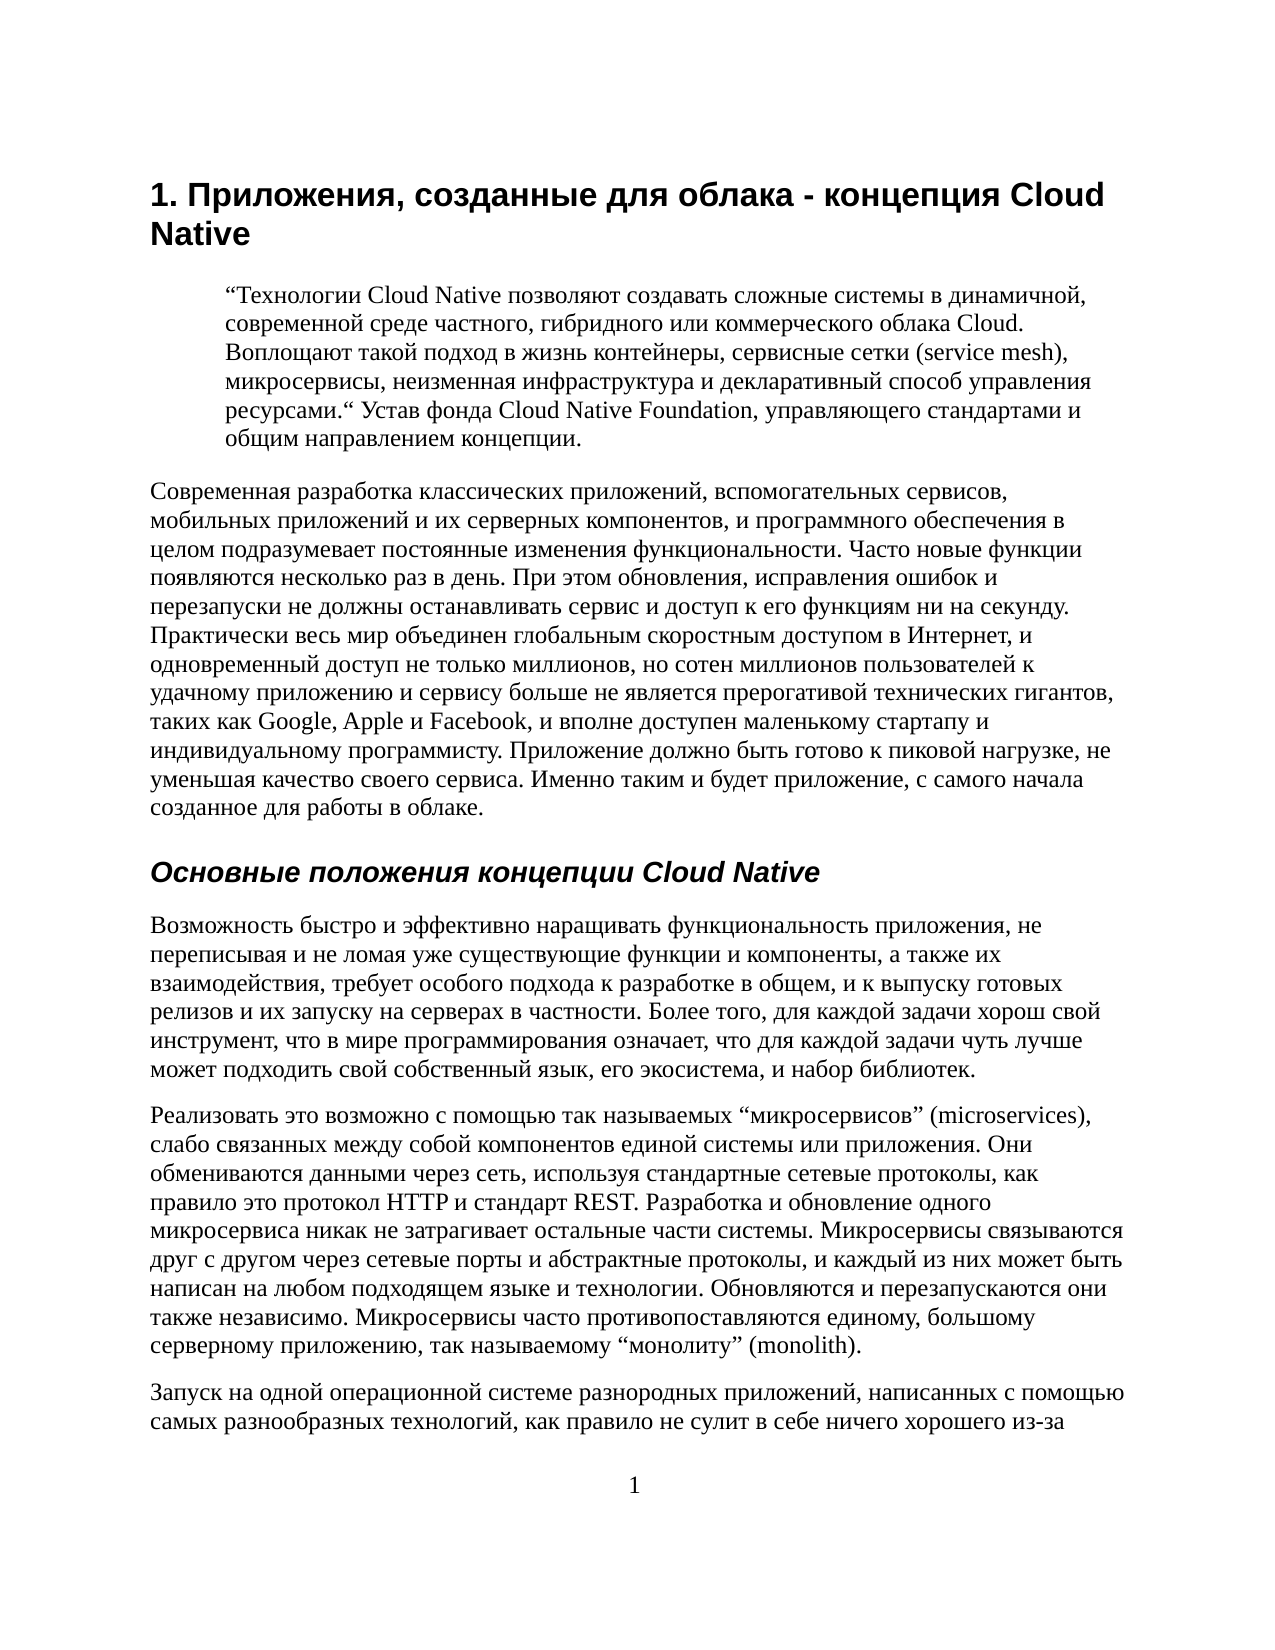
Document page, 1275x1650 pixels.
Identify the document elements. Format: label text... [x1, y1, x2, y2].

text Запуск на одной операционной системе разнородных приложений, написанных с помощью самых разнообразных технологий, как правило не сулит в себе ничего хорошего из-за [150, 1377, 1125, 1435]
text “Технологии Cloud Native позволяют создавать сложные системы в динамичной, современной среде частного, гибридного или коммерческого облака Cloud. Воплощают такой подход в жизнь контейнеры, сервисные сетки (service mesh), микросервисы, неизменная инфраструктура и декларативный способ управления ресурсами.“ Устав фонда Cloud Native Foundation, управляющего стандартами и общим направлением концепции. [225, 280, 1125, 452]
text Возможность быстро и эффективно наращивать функциональность приложения, не переписывая и не ломая уже существующие функции и компоненты, а также их взаимодействия, требует особого подхода к разработке в общем, и к выпуску готовых релизов и их запуску на серверах в частности. Более того, для каждой задачи хорош свой инструмент, что в мире программирования означает, что для каждой задачи чуть лучше может подходить свой собственный язык, его экосистема, и набор библиотек. [150, 910, 1125, 1083]
text Реализовать это возможно с помощью так называемых “микросервисов” (microservices), слабо связанных между собой компонентов единой системы или приложения. Они обмениваются данными через сеть, используя стандартные сетевые протоколы, как правило это протокол HTTP и стандарт REST. Разработка и обновление одного микросервиса никак не затрагивает остальные части системы. Микросервисы связываются друг с другом через сетевые порты и абстрактные протоколы, и каждый из них может быть написан на любом подходящем языке и технологии. Обновляются и перезапускаются они также независимо. Микросервисы часто противопоставляются единому, большому серверному приложению, так называемому “монолиту” (monolith). [150, 1101, 1125, 1359]
text Современная разработка классических приложений, вспомогательных сервисов, мобильных приложений и их серверных компонентов, и программного обеспечения в целом подразумевает постоянные изменения функциональности. Часто новые функции появляются несколько раз в день. При этом обновления, исправления ошибок и перезапуски не должны останавливать сервис и доступ к его функциям ни на секунду. Практически весь мир объединен глобальным скоростным доступом в Интернет, и одновременный доступ не только миллионов, но сотен миллионов пользователей к удачному приложению и сервису больше не является прерогативой технических гигантов, таких как Google, Apple и Facebook, и вполне доступен маленькому стартапу и индивидуальному программисту. Приложение должно быть готово к пиковой нагрузке, не уменьшая качество своего сервиса. Именно таким и будет приложение, с самого начала созданное для работы в облаке. [150, 476, 1125, 821]
subtitle Основные положения концепции Cloud Native [150, 855, 1125, 889]
subtitle 1. Приложения, созданные для облака - концепция Cloud Native [150, 175, 1125, 252]
